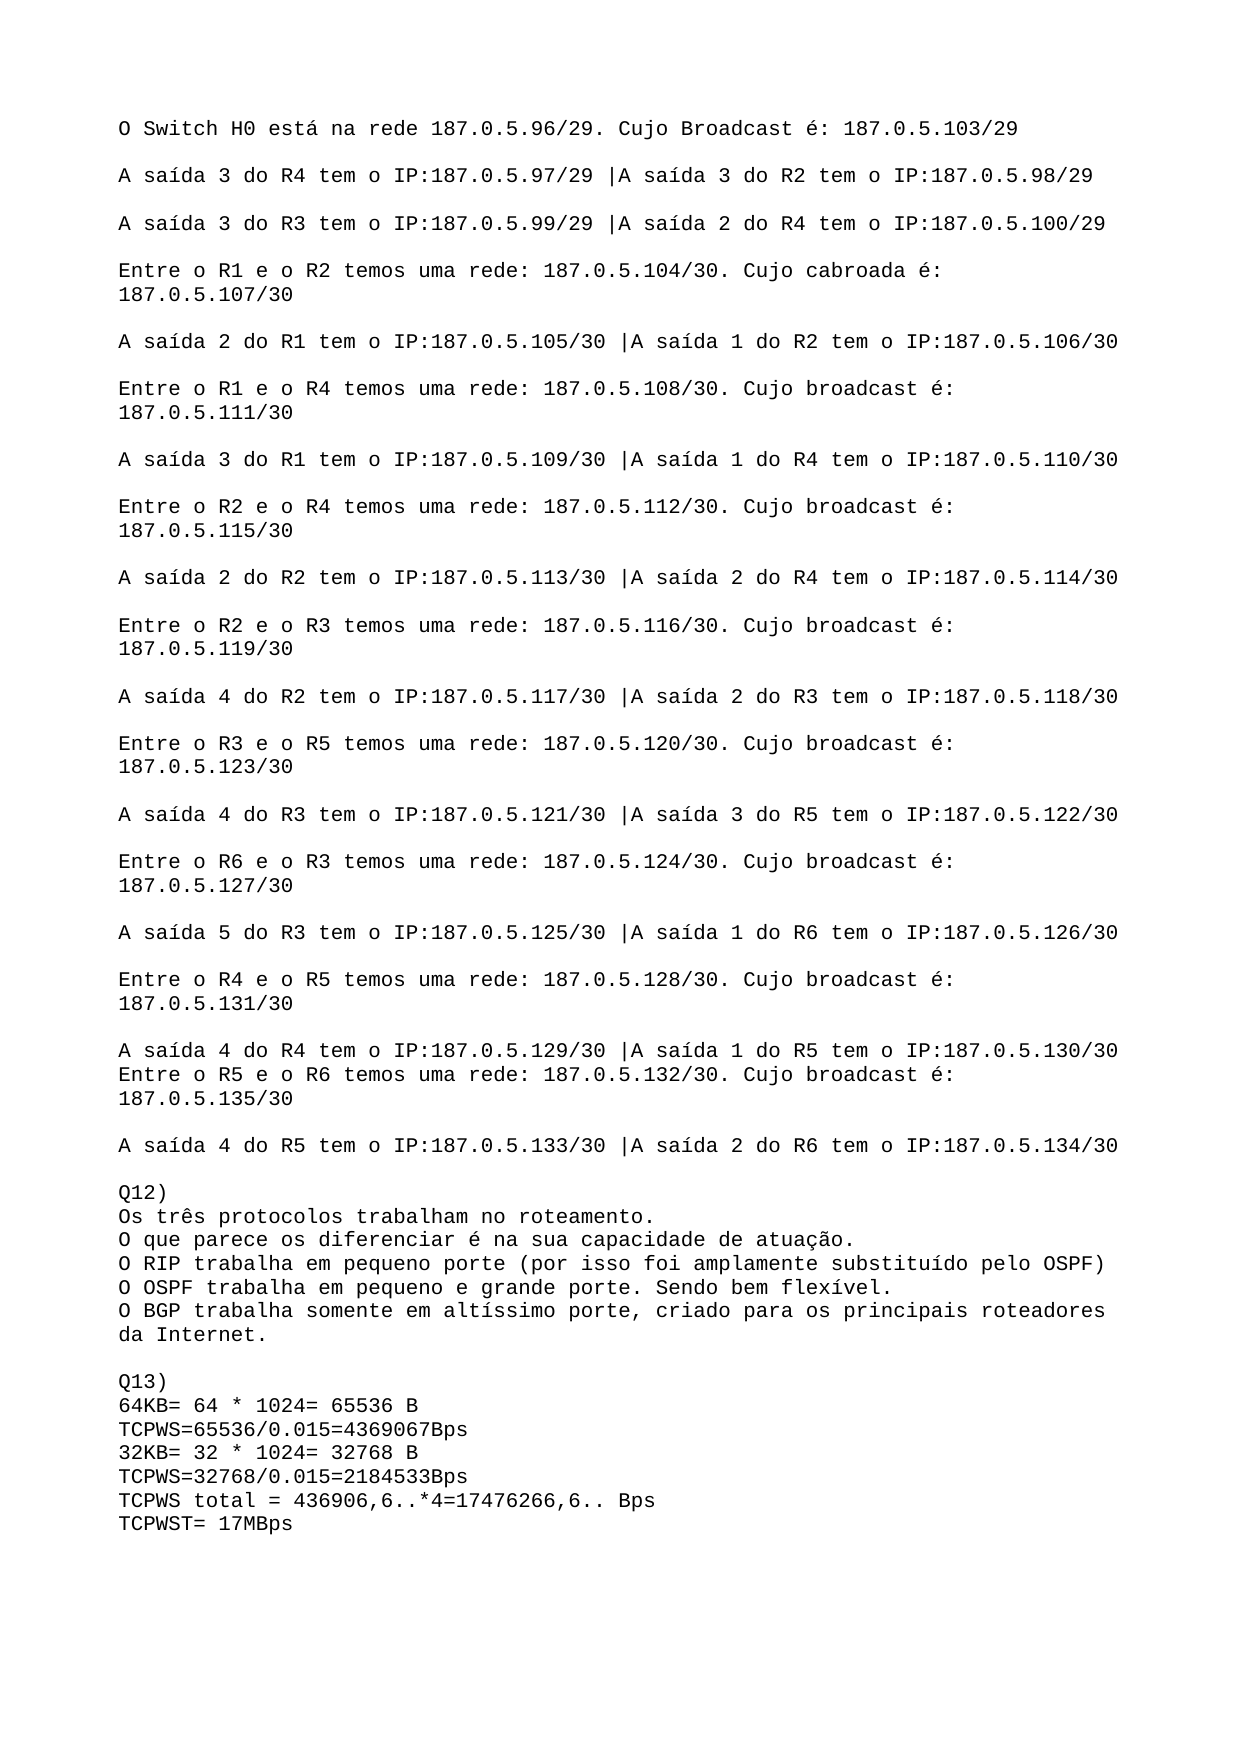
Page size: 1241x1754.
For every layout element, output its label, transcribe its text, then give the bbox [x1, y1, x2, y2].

text 64KB= 64 * 1024= 65536 B [118, 1395, 1122, 1419]
text A saída 4 do R3 tem o IP:187.0.5.121/30 |A saída 3 do R5 tem o IP:187.0.5.122/30 [118, 804, 1122, 827]
text O Switch H0 está na rede 187.0.5.96/29. Cujo Broadcast é: 187.0.5.103/29 [118, 118, 1122, 142]
text Q13) [118, 1371, 1122, 1395]
text TCPWST= 17MBps [118, 1513, 1122, 1537]
text Entre o R6 e o R3 temos uma rede: 187.0.5.124/30. Cujo broadcast é: 187.0.5.127/30 [118, 851, 1122, 898]
text Entre o R3 e o R5 temos uma rede: 187.0.5.120/30. Cujo broadcast é: 187.0.5.123/30 [118, 733, 1122, 780]
text A saída 3 do R4 tem o IP:187.0.5.97/29 |A saída 3 do R2 tem o IP:187.0.5.98/29 [118, 165, 1122, 189]
text O que parece os diferenciar é na sua capacidade de atuação. [118, 1229, 1122, 1253]
text Entre o R2 e o R4 temos uma rede: 187.0.5.112/30. Cujo broadcast é: 187.0.5.115/30 [118, 496, 1122, 544]
text A saída 3 do R3 tem o IP:187.0.5.99/29 |A saída 2 do R4 tem o IP:187.0.5.100/29 [118, 213, 1122, 236]
text 32KB= 32 * 1024= 32768 B [118, 1442, 1122, 1466]
text Q12) [118, 1182, 1122, 1206]
text A saída 4 do R5 tem o IP:187.0.5.133/30 |A saída 2 do R6 tem o IP:187.0.5.134/30 [118, 1135, 1122, 1158]
text A saída 2 do R1 tem o IP:187.0.5.105/30 |A saída 1 do R2 tem o IP:187.0.5.106/30 [118, 331, 1122, 354]
text TCPWS total = 436906,6..*4=17476266,6.. Bps [118, 1489, 1122, 1513]
text Entre o R5 e o R6 temos uma rede: 187.0.5.132/30. Cujo broadcast é: 187.0.5.135/30 [118, 1064, 1122, 1111]
text O BGP trabalha somente em altíssimo porte, criado para os principais roteadores da Internet. [118, 1300, 1122, 1348]
text Entre o R2 e o R3 temos uma rede: 187.0.5.116/30. Cujo broadcast é: 187.0.5.119/30 [118, 615, 1122, 662]
text TCPWS=65536/0.015=4369067Bps [118, 1419, 1122, 1442]
text TCPWS=32768/0.015=2184533Bps [118, 1466, 1122, 1489]
text A saída 4 do R2 tem o IP:187.0.5.117/30 |A saída 2 do R3 tem o IP:187.0.5.118/30 [118, 686, 1122, 709]
text Entre o R1 e o R4 temos uma rede: 187.0.5.108/30. Cujo broadcast é: 187.0.5.111/30 [118, 378, 1122, 426]
text Entre o R1 e o R2 temos uma rede: 187.0.5.104/30. Cujo cabroada é: 187.0.5.107/30 [118, 260, 1122, 307]
text Os três protocolos trabalham no roteamento. [118, 1206, 1122, 1229]
text Entre o R4 e o R5 temos uma rede: 187.0.5.128/30. Cujo broadcast é: 187.0.5.131/30 [118, 969, 1122, 1017]
text A saída 3 do R1 tem o IP:187.0.5.109/30 |A saída 1 do R4 tem o IP:187.0.5.110/30 [118, 449, 1122, 473]
text A saída 5 do R3 tem o IP:187.0.5.125/30 |A saída 1 do R6 tem o IP:187.0.5.126/30 [118, 922, 1122, 946]
text A saída 4 do R4 tem o IP:187.0.5.129/30 |A saída 1 do R5 tem o IP:187.0.5.130/30 [118, 1040, 1122, 1064]
text A saída 2 do R2 tem o IP:187.0.5.113/30 |A saída 2 do R4 tem o IP:187.0.5.114/30 [118, 567, 1122, 591]
text O RIP trabalha em pequeno porte (por isso foi amplamente substituído pelo OSPF) O OSPF trabalha em pequeno e grande porte. Sendo bem flexível. [118, 1253, 1122, 1300]
